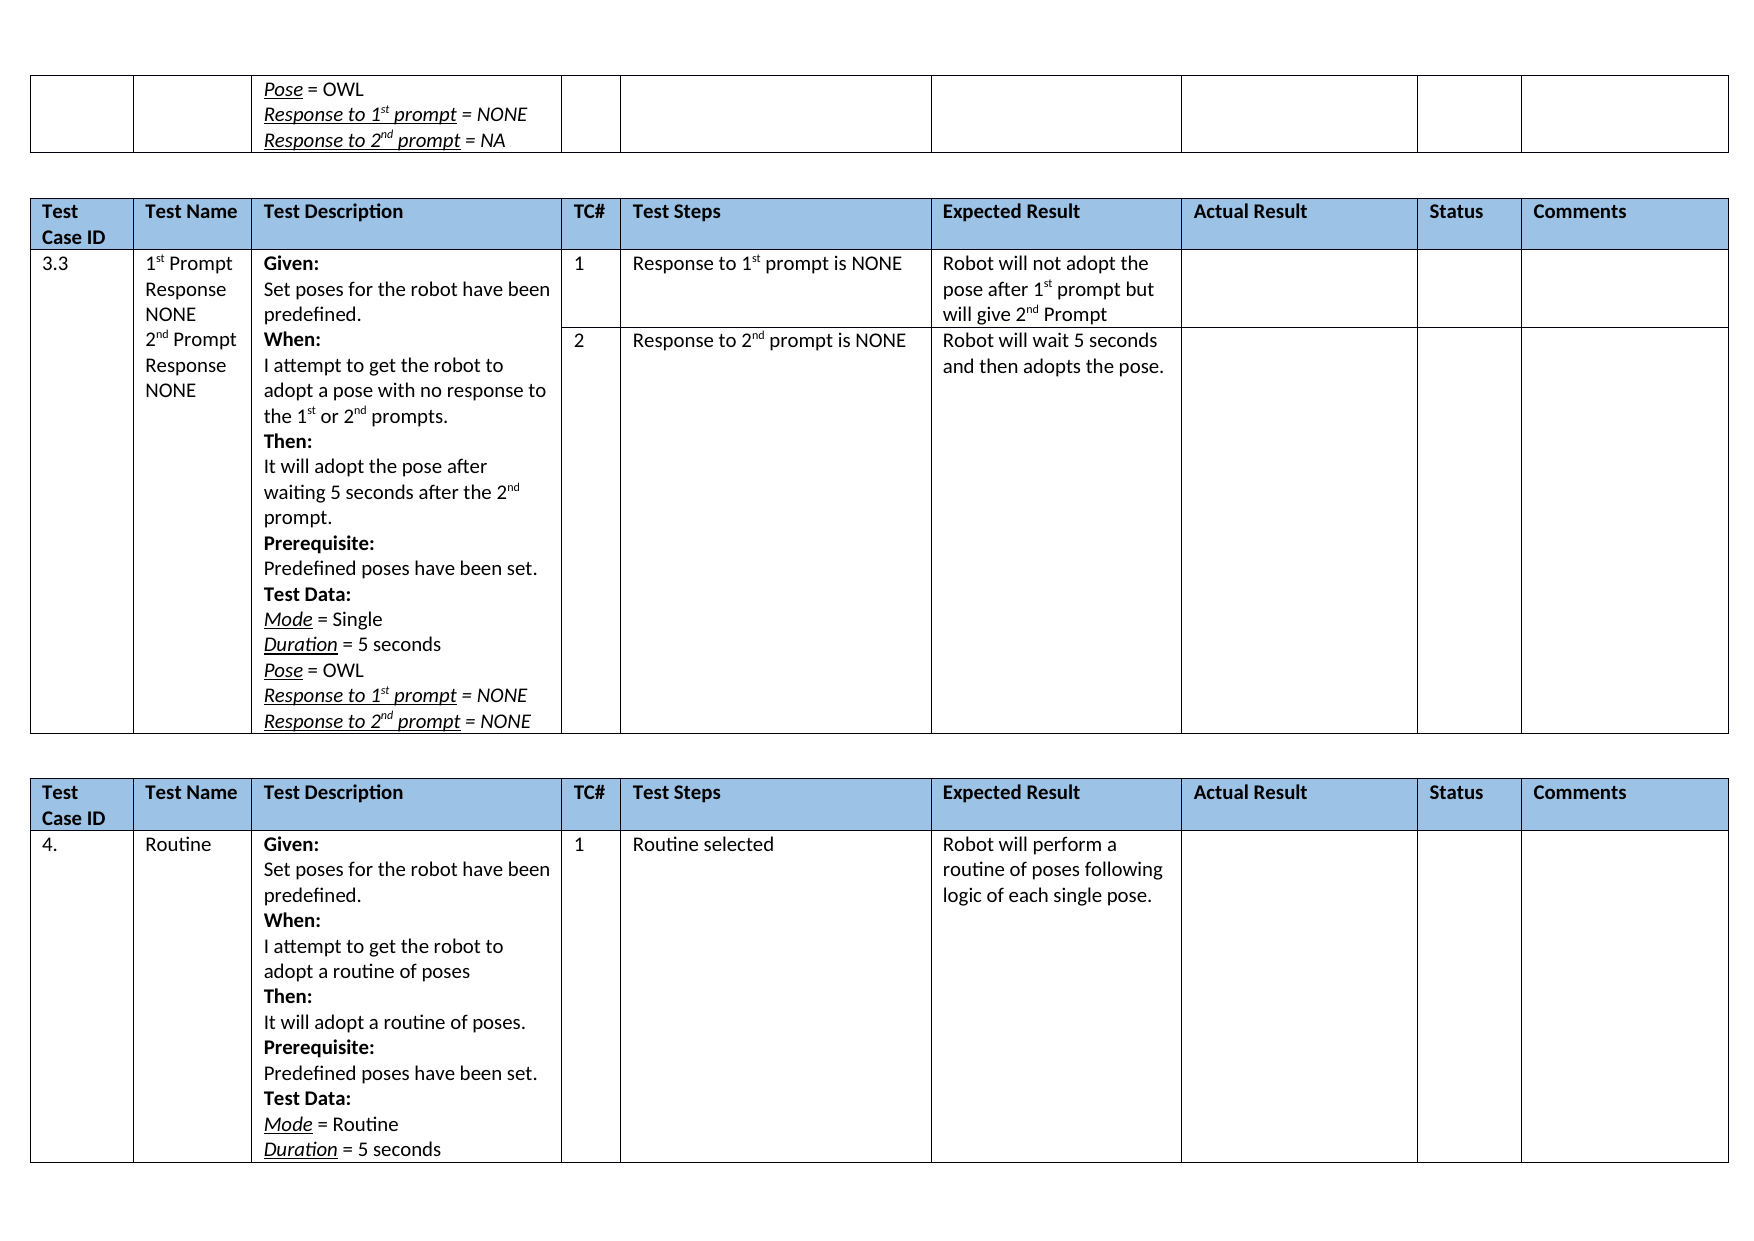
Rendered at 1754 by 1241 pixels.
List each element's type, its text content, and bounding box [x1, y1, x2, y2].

table_cell Robot will not adopt the pose after 1st prompt but will give 2nd Prompt [932, 250, 1181, 327]
table_header Actual Result [1182, 199, 1417, 249]
table_header TC# [562, 779, 620, 830]
table_header Actual Result [1182, 779, 1417, 830]
table_header Expected Result [932, 779, 1181, 830]
table_cell 3.3 [31, 250, 133, 733]
table_cell Robot will wait 5 seconds and then adopts the pose. [932, 328, 1181, 733]
table_cell Response to 1st prompt is NONE [621, 250, 931, 327]
table_cell 2 [562, 328, 620, 733]
table_cell Pose = OWL Response to 1st prompt = NONE Response to 2nd prompt = NA [252, 76, 561, 152]
table_header Test Steps [621, 779, 931, 830]
table_header TC# [562, 199, 620, 249]
table_cell Robot will perform a routine of poses following logic of each single pose. [932, 831, 1181, 1162]
table_cell [1522, 76, 1728, 152]
table_cell [1182, 328, 1417, 733]
table_cell [1522, 831, 1728, 1162]
table_header Test Case ID [31, 199, 133, 249]
table_cell [134, 76, 251, 152]
table_cell [1182, 831, 1417, 1162]
table_cell [621, 76, 931, 152]
table_header Expected Result [932, 199, 1181, 249]
table_header Comments [1522, 199, 1728, 249]
table_cell Response to 2nd prompt is NONE [621, 328, 931, 733]
table_cell [1182, 76, 1417, 152]
table_cell [1418, 250, 1521, 327]
table_header Comments [1522, 779, 1728, 830]
table_cell [1418, 76, 1521, 152]
table_cell Given: Set poses for the robot have been predefined. When: I attempt to get the robot to adopt a routine of poses Then: It will adopt a routine of poses. Prerequisite: Predefined poses have been set. Test Data: Mode = Routine Duration = 5 seconds [252, 831, 561, 1162]
table_cell 1 [562, 831, 620, 1162]
table_cell [1522, 250, 1728, 327]
table_cell [1522, 328, 1728, 733]
table_cell [1182, 250, 1417, 327]
table_header Test Name [134, 199, 251, 249]
table_cell Routine selected [621, 831, 931, 1162]
table_cell [1418, 831, 1521, 1162]
table_cell [1418, 328, 1521, 733]
table_cell 1st Prompt Response NONE 2nd Prompt Response NONE [134, 250, 251, 733]
table_cell Given: Set poses for the robot have been predefined. When: I attempt to get the robot to adopt a pose with no response to the 1st or 2nd prompts. Then: It will adopt the pose after waiting 5 seconds after the 2nd prompt. Prerequisite: Predefined poses have been set. Test Data: Mode = Single Duration = 5 seconds Pose = OWL Response to 1st prompt = NONE Response to 2nd prompt = NONE [252, 250, 561, 733]
table_header Status [1418, 779, 1521, 830]
table_cell 4. [31, 831, 133, 1162]
table_cell [932, 76, 1181, 152]
table_cell 1 [562, 250, 620, 327]
table_cell [562, 76, 620, 152]
table_header Test Steps [621, 199, 931, 249]
table_header Test Description [252, 199, 561, 249]
table_header Test Name [134, 779, 251, 830]
table_header Status [1418, 199, 1521, 249]
table_header Test Case ID [31, 779, 133, 830]
table_cell Routine [134, 831, 251, 1162]
table_cell [31, 76, 133, 152]
table_header Test Description [252, 779, 561, 830]
